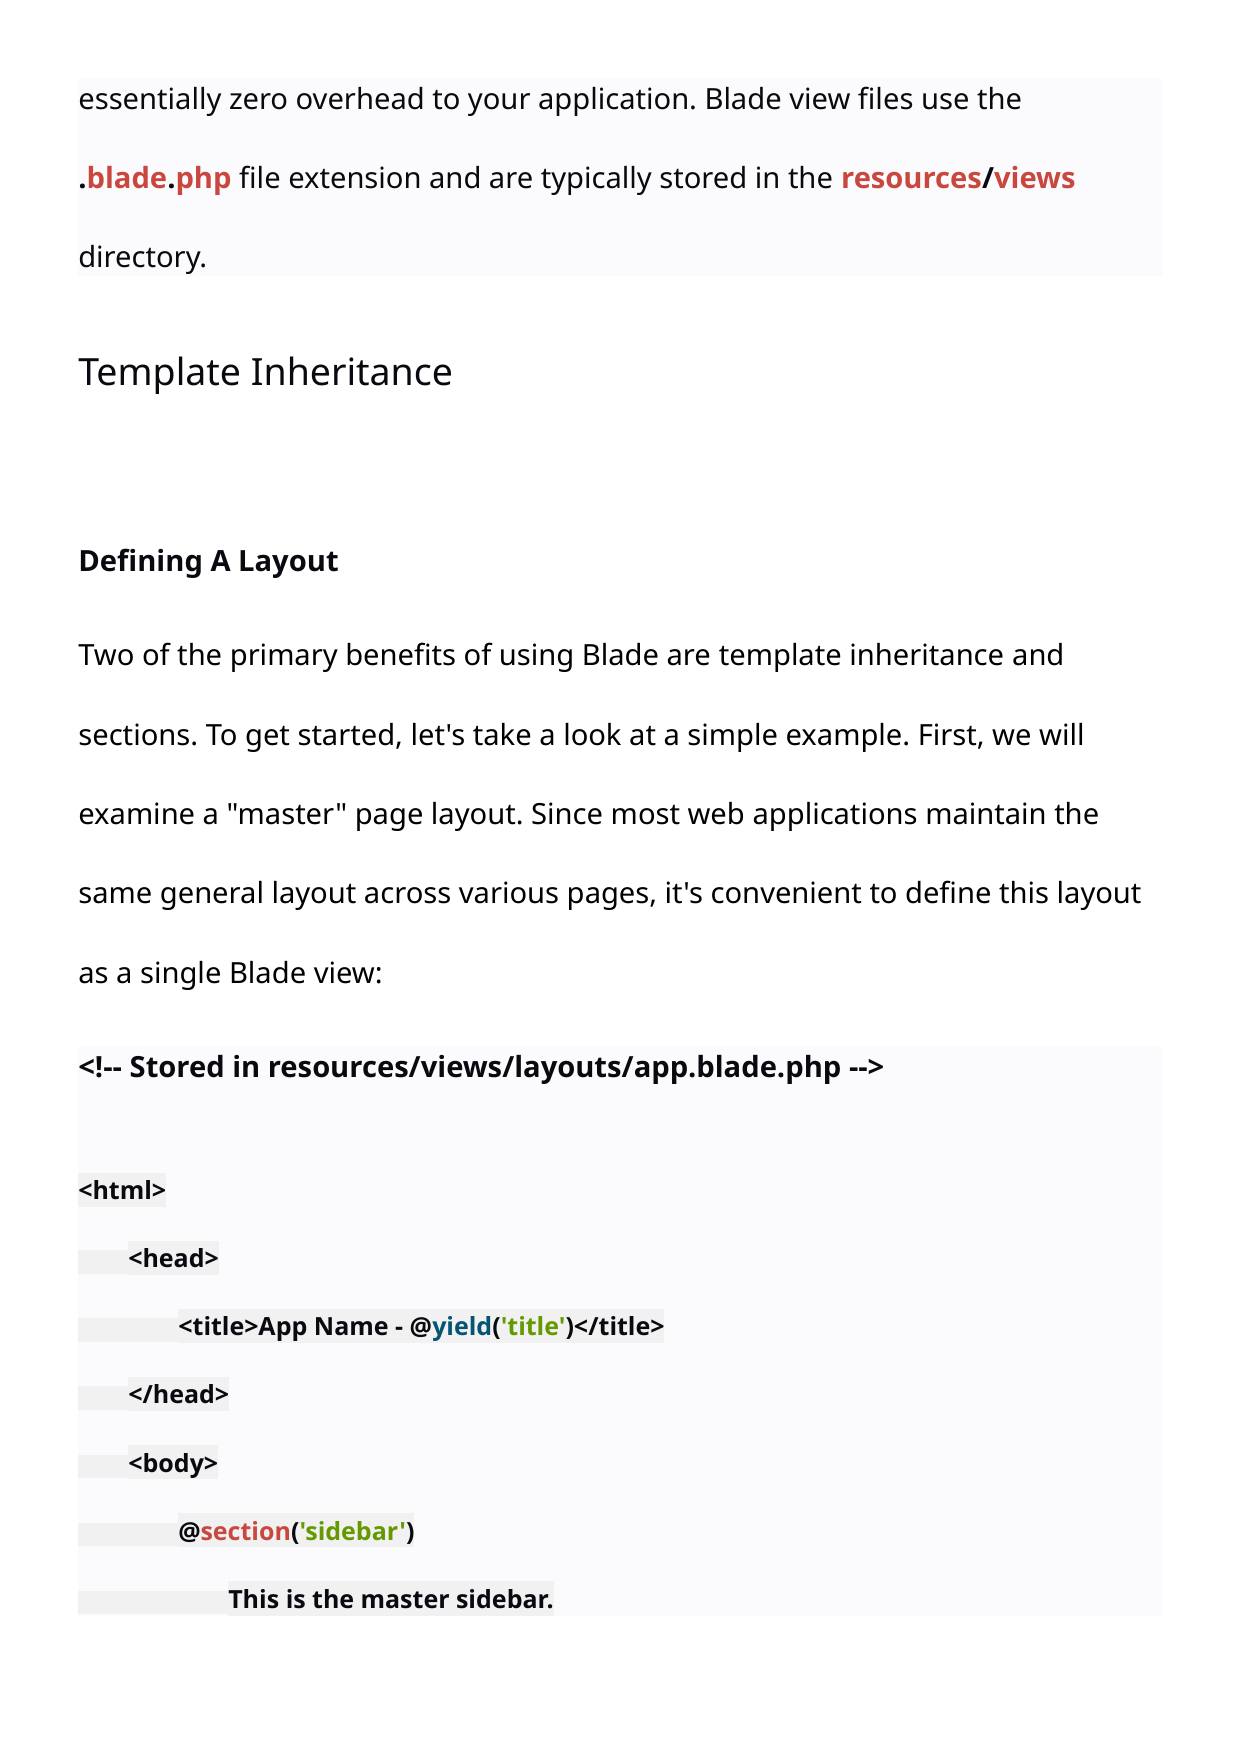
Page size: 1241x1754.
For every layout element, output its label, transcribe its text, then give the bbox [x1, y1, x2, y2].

text @section('sidebar') [78, 1513, 1162, 1547]
text essentially zero overhead to your application. Blade view files use the .blade.php file extension and are typically stored in the resources/views directory. [78, 78, 1162, 276]
text This is the master sidebar. [78, 1581, 1162, 1616]
text <title>App Name - @yield('title')</title> [78, 1309, 1162, 1343]
subtitle Defining A Layout [78, 541, 1162, 580]
subtitle Template Inheritance [78, 346, 1162, 483]
text <head> [78, 1241, 1162, 1275]
text Two of the primary benefits of using Blade are template inheritance and sections. To get started, let's take a look at a simple example. First, we will examine a "master" page layout. Since most web applications maintain the same general layout across various pages, it's convenient to define this layout as a single Blade view: [78, 634, 1162, 992]
text </head> [78, 1377, 1162, 1411]
text <html> [78, 1173, 1162, 1207]
text <body> [78, 1445, 1162, 1479]
text <!-- Stored in resources/views/layouts/app.blade.php --> [78, 1046, 1162, 1086]
